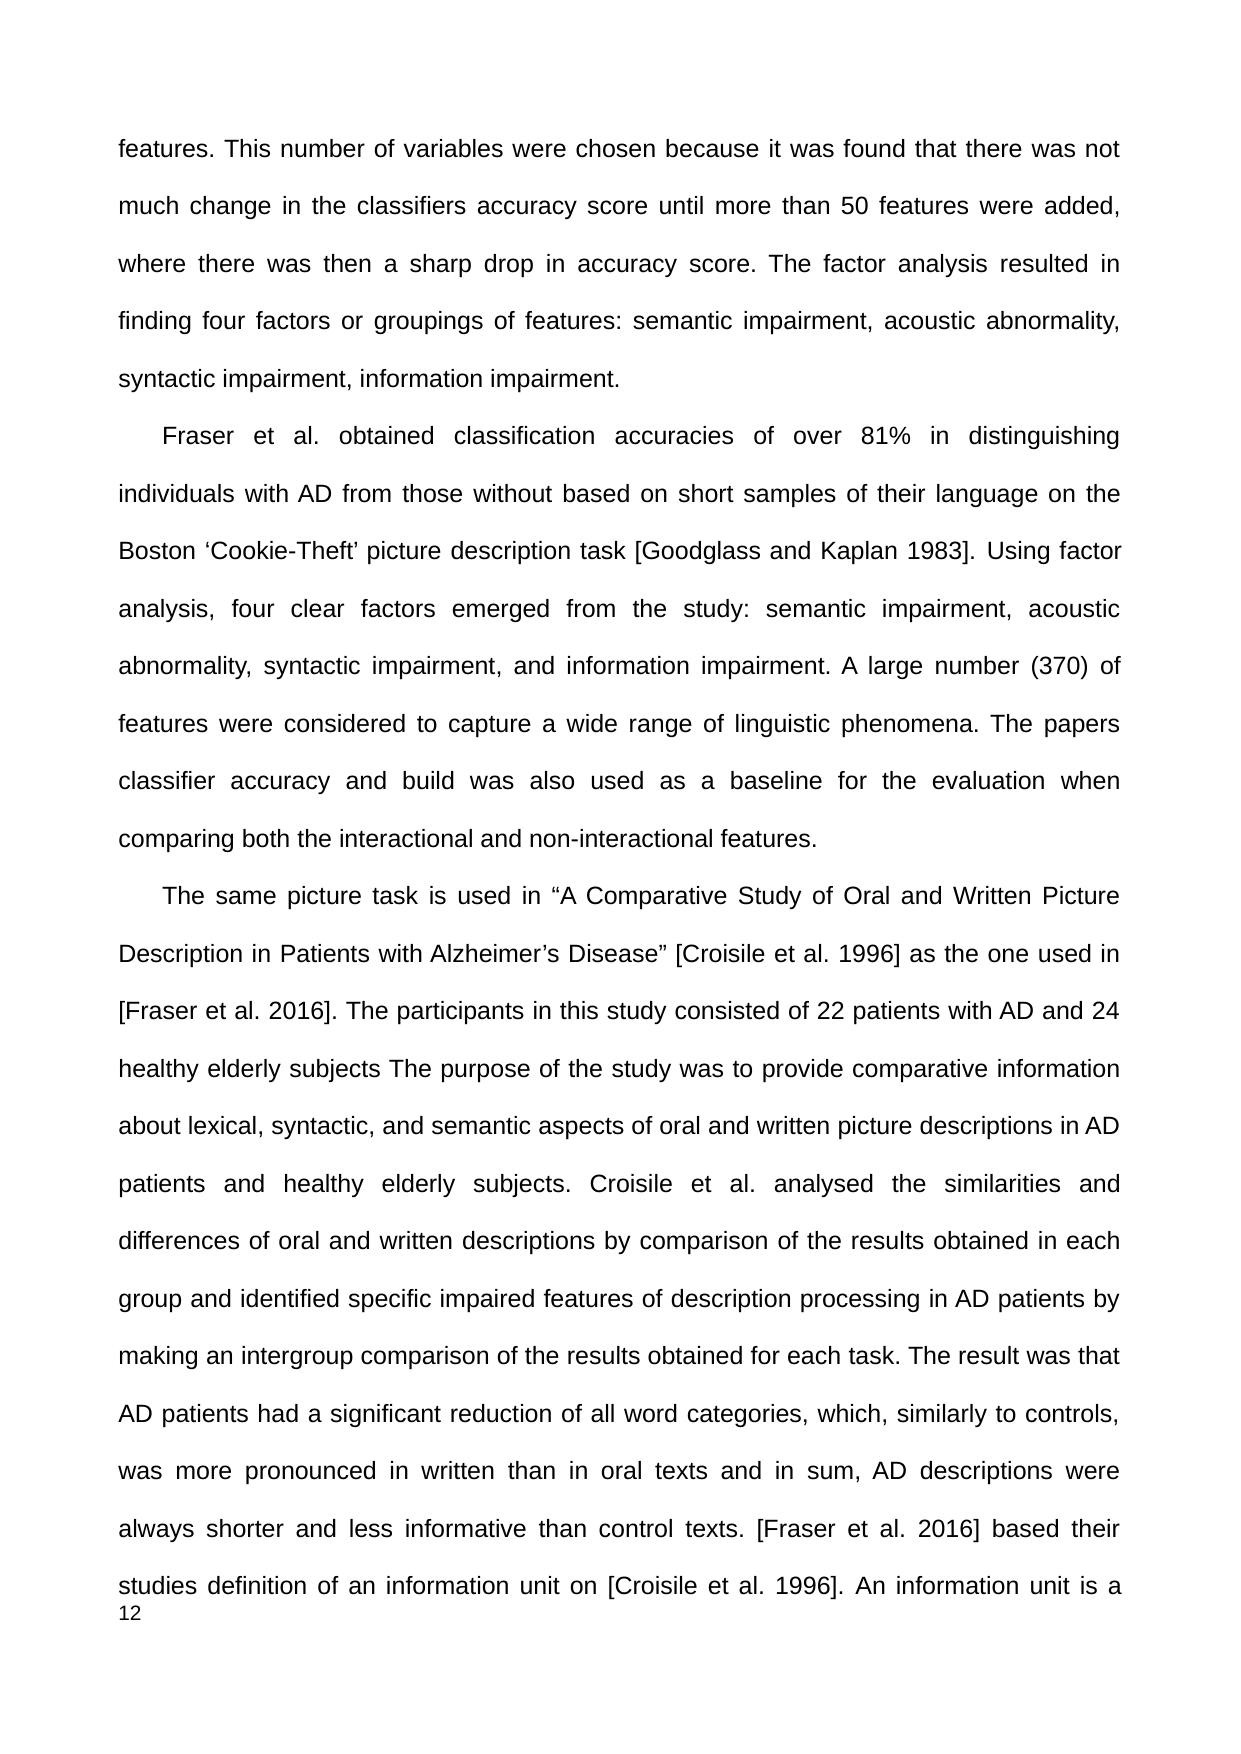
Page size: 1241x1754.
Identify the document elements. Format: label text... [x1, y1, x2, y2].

text features. This number of variables were chosen because it was found that there was not much change in the classifiers accuracy score until more than 50 features were added, where there was then a sharp drop in accuracy score. The factor analysis resulted in finding four factors or groupings of features: semantic impairment, acoustic abnormality, syntactic impairment, information impairment. [118, 133, 1122, 392]
text Fraser et al. obtained classification accuracies of over 81% in distinguishing individuals with AD from those without based on short samples of their language on the Boston ‘Cookie-Theft’ picture description task [Goodglass and Kaplan 1983]. Using factor analysis, four clear factors emerged from the study: semantic impairment, acoustic abnormality, syntactic impairment, and information impairment. A large number (370) of features were considered to capture a wide range of linguistic phenomena. The papers classifier accuracy and build was also used as a baseline for the evaluation when comparing both the interactional and non-interactional features. [118, 421, 1122, 852]
text The same picture task is used in “A Comparative Study of Oral and Written Picture Description in Patients with Alzheimer’s Disease” [Croisile et al. 1996] as the one used in [Fraser et al. 2016]. The participants in this study consisted of 22 patients with AD and 24 healthy elderly subjects The purpose of the study was to provide comparative information about lexical, syntactic, and semantic aspects of oral and written picture descriptions in AD patients and healthy elderly subjects. Croisile et al. analysed the similarities and differences of oral and written descriptions by comparison of the results obtained in each group and identified specific impaired features of description processing in AD patients by making an intergroup comparison of the results obtained for each task. The result was that AD patients had a significant reduction of all word categories, which, similarly to controls, was more pronounced in written than in oral texts and in sum, AD descriptions were always shorter and less informative than control texts. [Fraser et al. 2016] based their studies definition of an information unit on [Croisile et al. 1996]. An information unit is a [118, 881, 1122, 1600]
